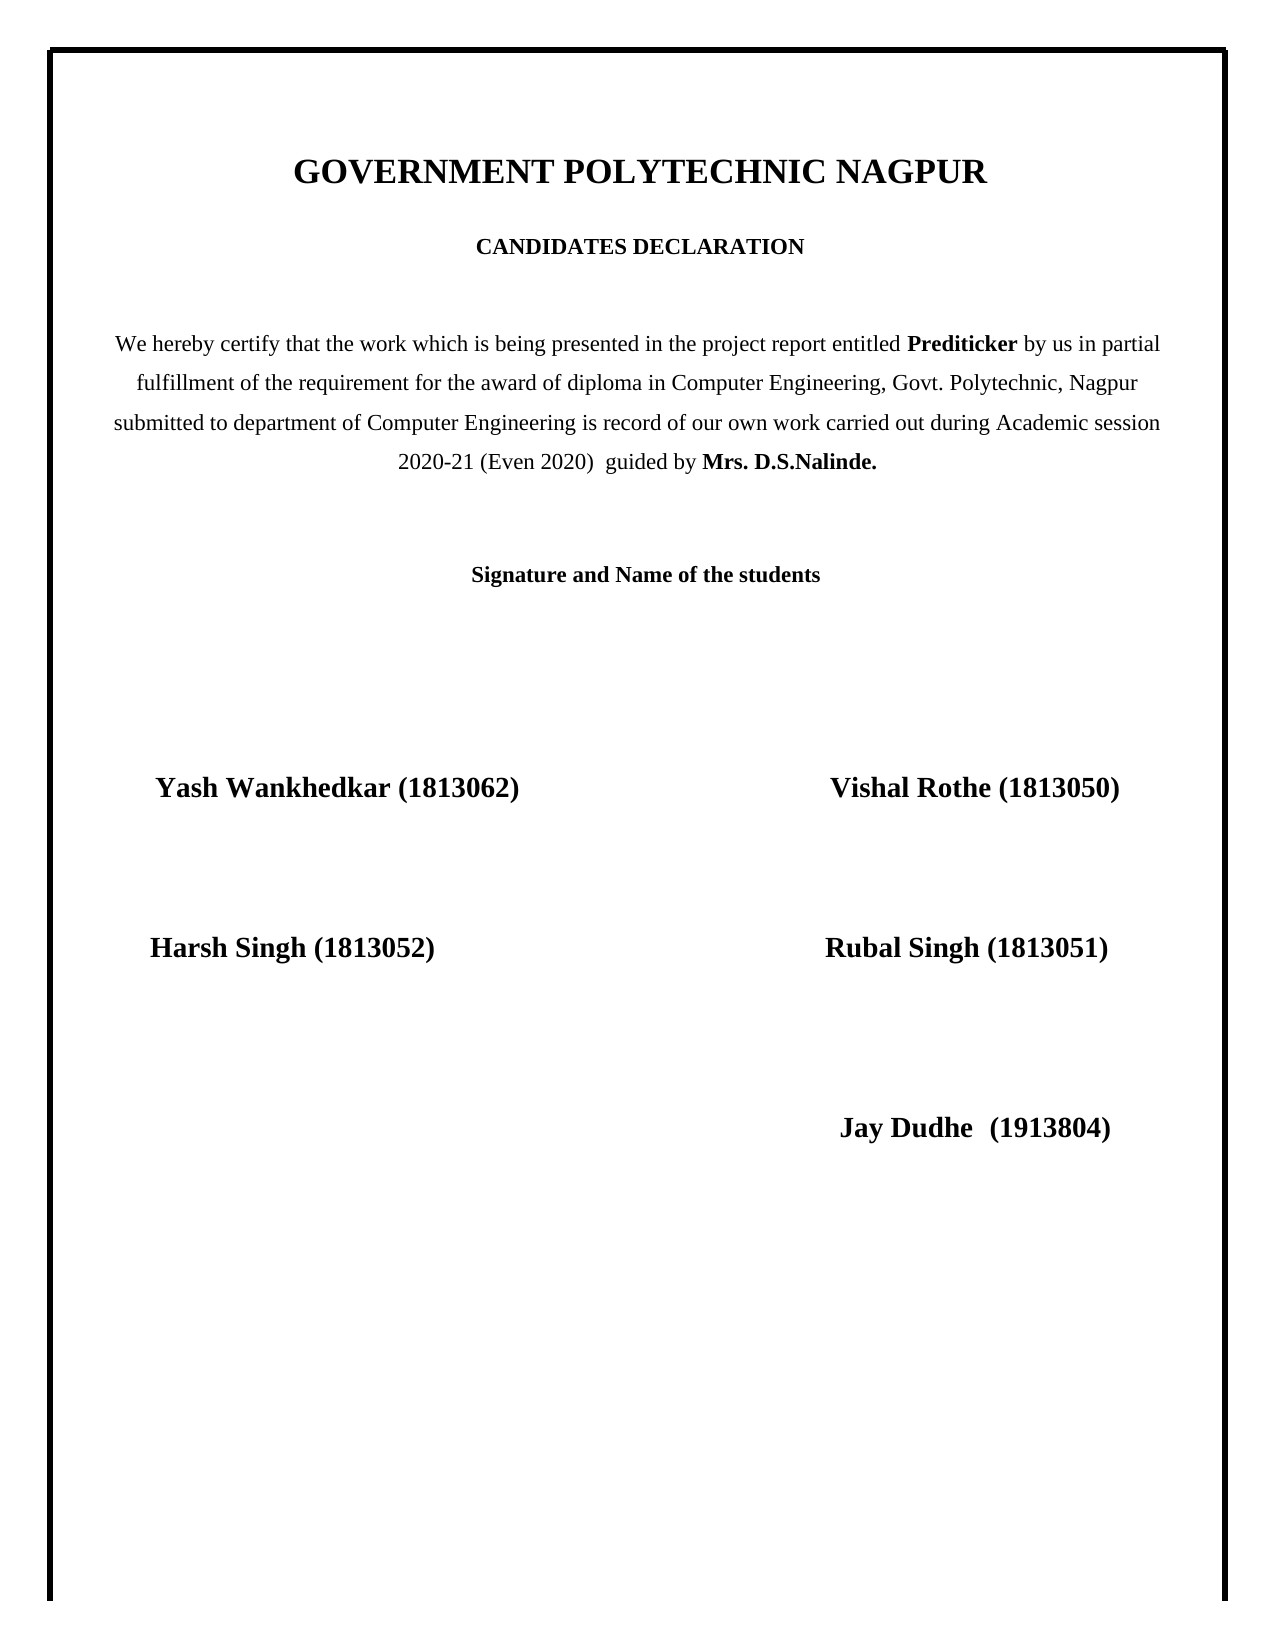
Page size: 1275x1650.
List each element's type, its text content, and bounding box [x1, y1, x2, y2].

text Harsh Singh (1813052) Rubal Singh (1813051) [112, 930, 1162, 1010]
text Signature and Name of the students [188, 561, 1092, 588]
text Yash Wankhedkar (1813062) Vishal Rothe (1813050) [112, 771, 1162, 804]
text We hereby certify that the work which is being presented in the project report entitled Prediticker by us in partial fulfillment of the requirement for the award of diploma in Computer Engineering, Govt. Polytechnic, Nagpur submitted to department of Computer Engineering is record of our own work carried out during Academic session 2020-21 (Even 2020) guided by Mrs. D.S.Nalinde. [112, 330, 1162, 475]
text CANDIDATES DECLARATION [188, 233, 1092, 260]
text Jay Dudhe (1913804) [112, 1111, 1162, 1144]
text GOVERNMENT POLYTECHNIC NAGPUR [118, 151, 1162, 191]
